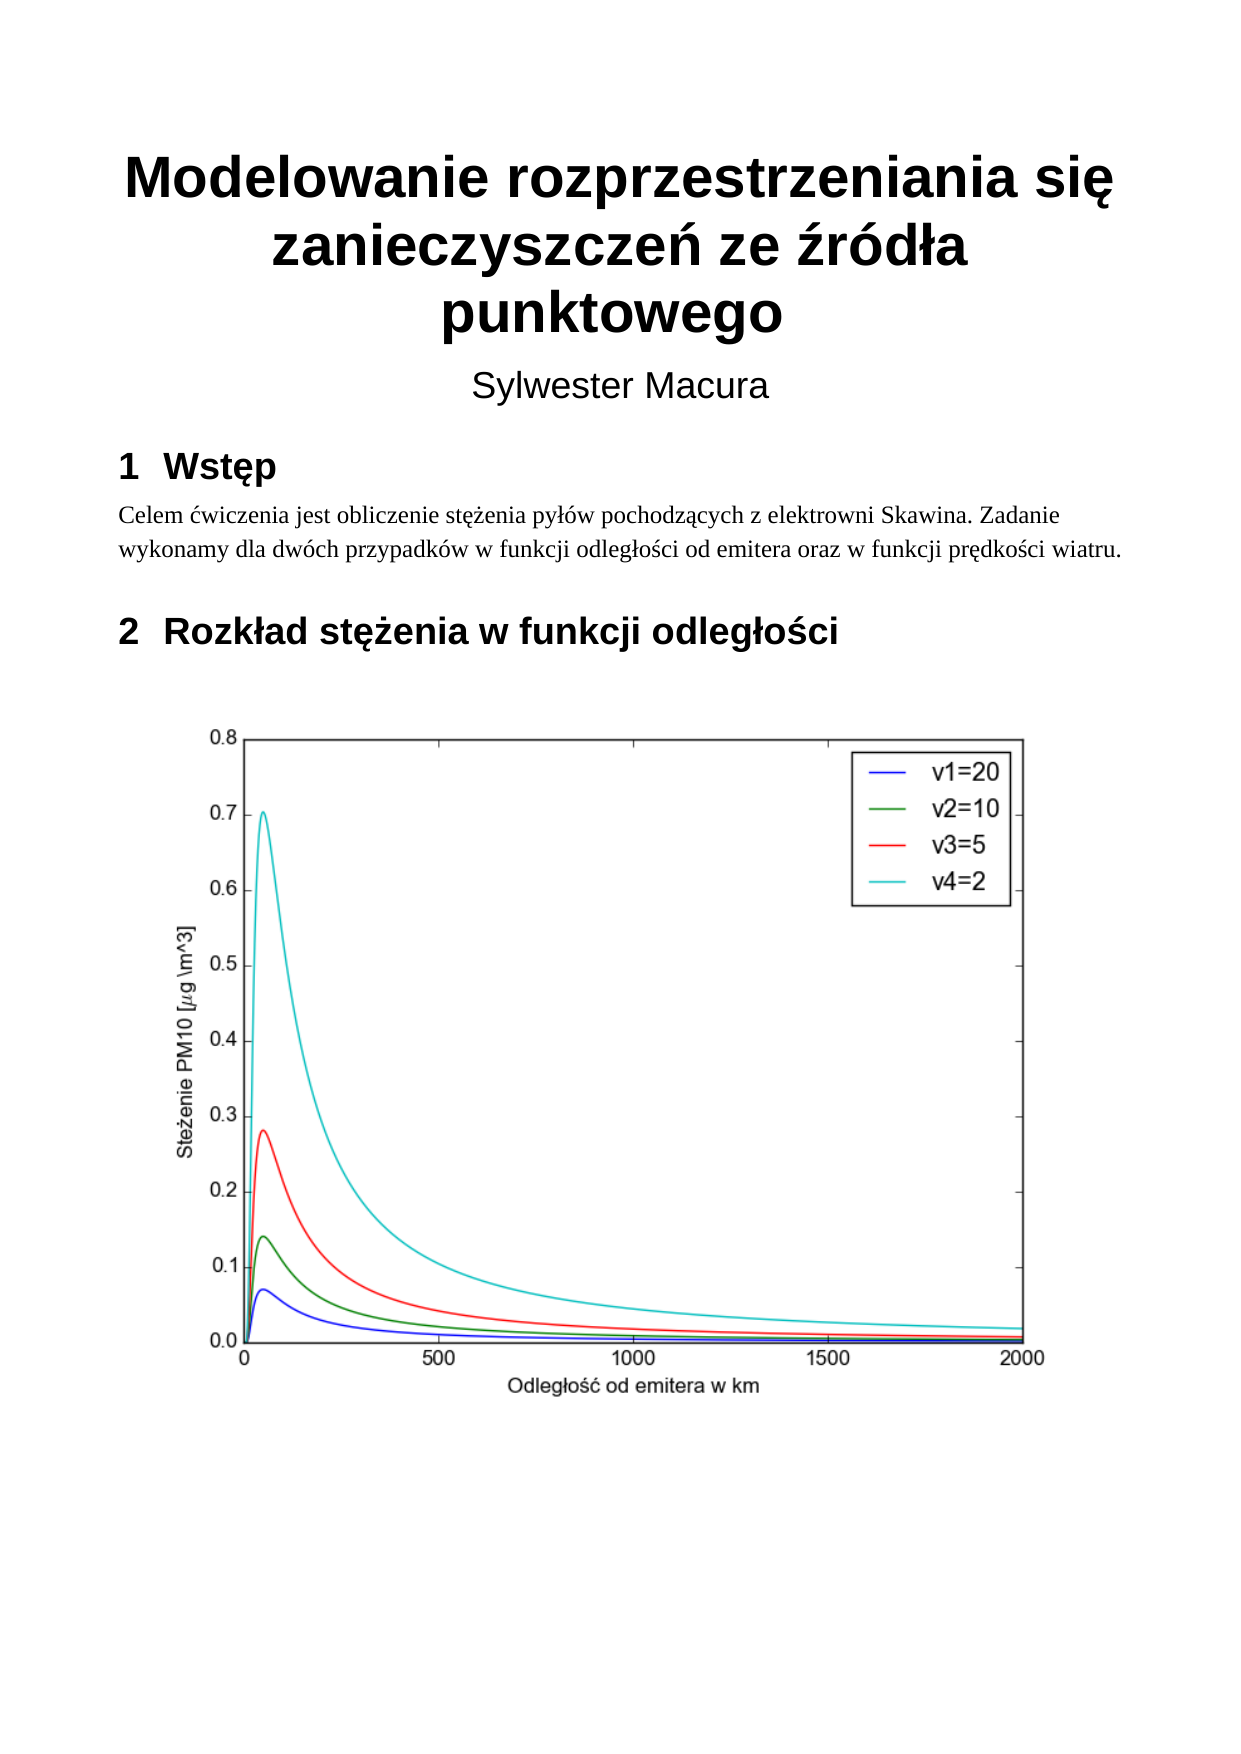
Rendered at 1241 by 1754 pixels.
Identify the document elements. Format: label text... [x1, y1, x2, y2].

text Celem ćwiczenia jest obliczenie stężenia pyłów pochodzących z elektrowni Skawina. Zadanie wykonamy dla dwóch przypadków w funkcji odległości od emitera oraz w funkcji prędkości wiatru. [118, 500, 1122, 563]
title Modelowanie rozprzestrzeniania się zanieczyszczeń ze źródła punktowego [118, 143, 1122, 344]
subtitle Rozkład stężenia w funkcji odległości [118, 608, 1122, 652]
subtitle Sylwester Macura [118, 363, 1122, 406]
subtitle Wstęp [118, 444, 1122, 487]
picture [118, 664, 1123, 1418]
